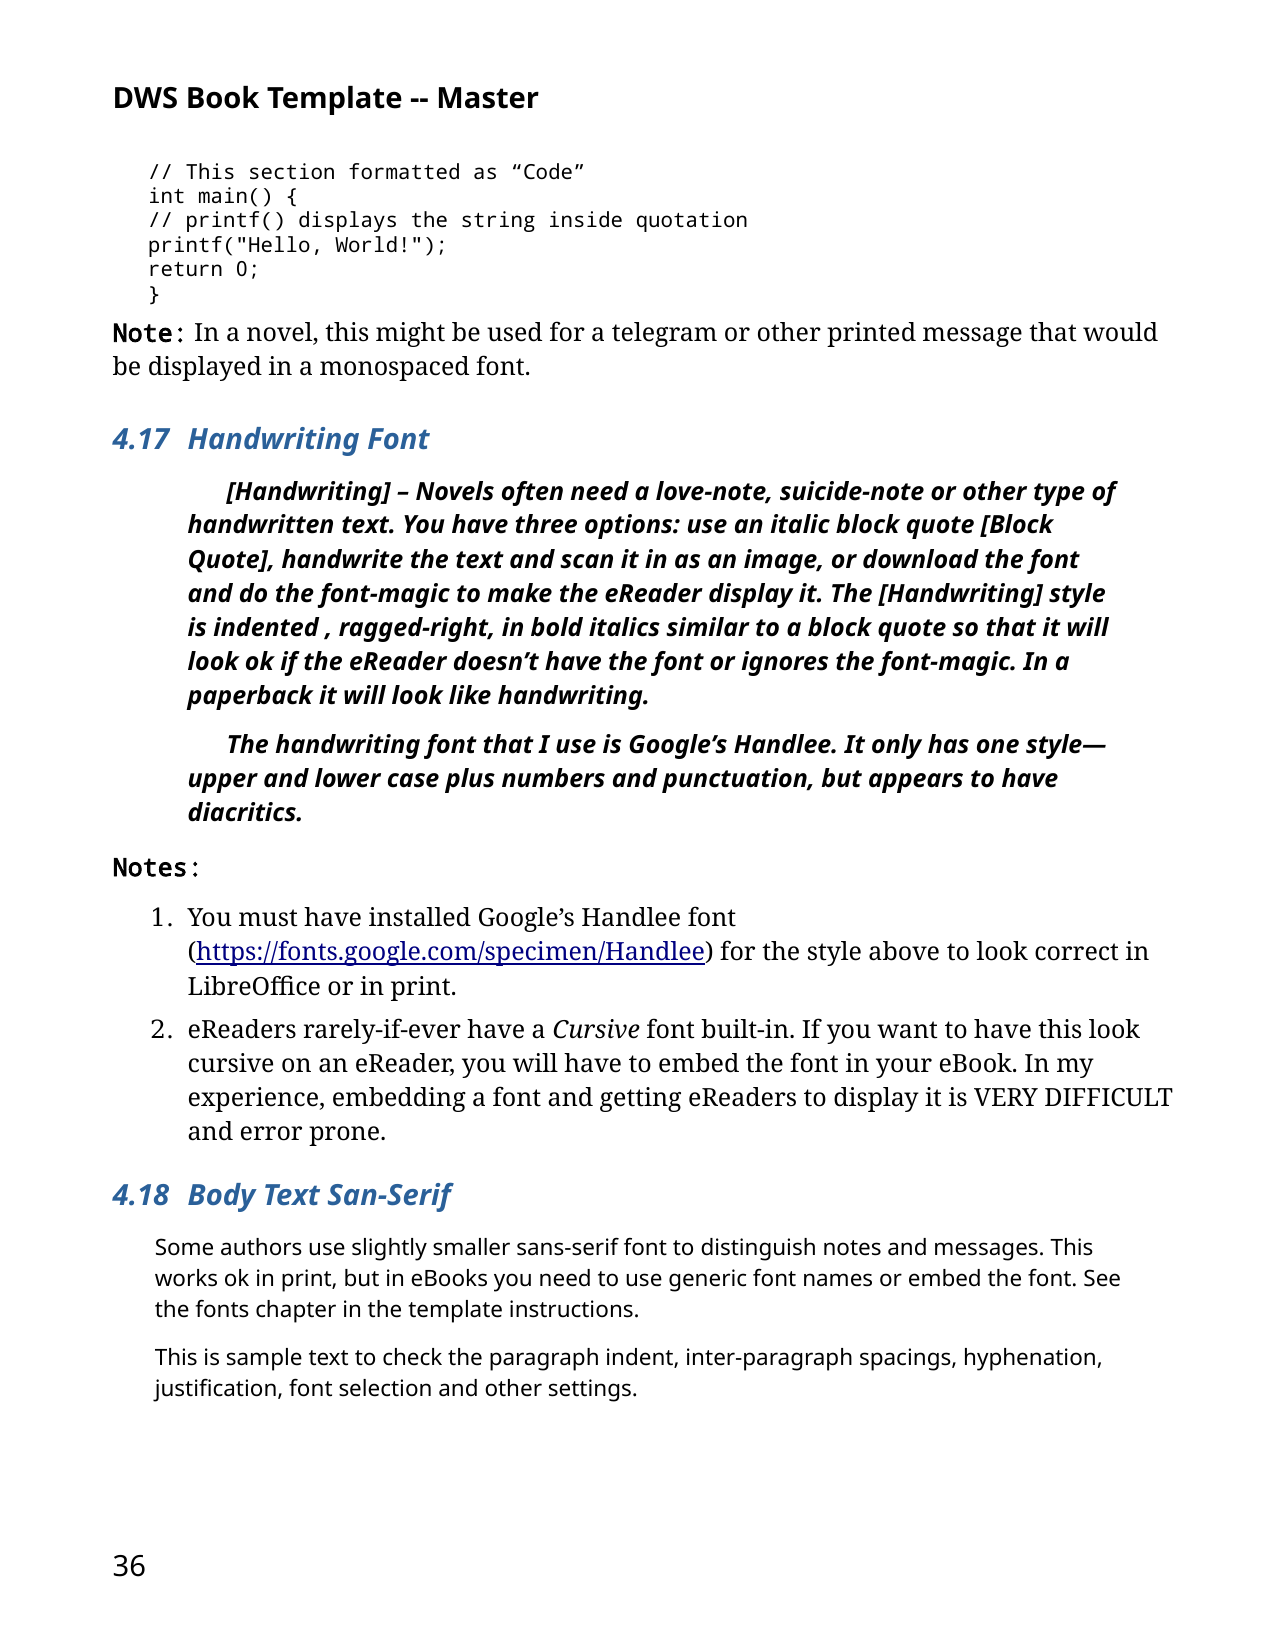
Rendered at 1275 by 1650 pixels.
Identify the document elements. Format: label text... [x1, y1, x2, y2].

text // This section formatted as “Code” [148, 160, 1181, 184]
text int main() { [148, 184, 1181, 208]
text } [148, 282, 1181, 306]
list You must have installed Google’s Handlee font (https://fonts.google.com/specimen/Handlee) for the style above to look correct in LibreOffice or in print. [150, 900, 1181, 1002]
text return 0; [148, 257, 1181, 282]
text Notes: [112, 853, 1181, 882]
text printf("Hello, World!"); [148, 233, 1181, 257]
subtitle Handwriting Font [112, 419, 1181, 458]
text The handwriting font that I use is Google’s Handlee. It only has one style—upper and lower case plus numbers and punctuation, but appears to have diacritics. [187, 727, 1132, 829]
text // printf() displays the string inside quotation [148, 208, 1181, 233]
text Note: In a novel, this might be used for a telegram or other printed message that would be displayed in a monospaced font. [112, 315, 1181, 383]
text This is sample text to check the paragraph indent, inter-paragraph spacings, hyphenation, justification, font selection and other settings. [151, 1338, 1142, 1406]
text [Handwriting] – Novels often need a love-note, suicide-note or other type of handwritten text. You have three options: use an italic block quote [Block Quote], handwrite the text and scan it in as an image, or download the font and do the font-magic to make the eReader display it. The [Handwriting] style is indented , ragged-right, in bold italics similar to a block quote so that it will look ok if the eReader doesn’t have the font or ignores the font-magic. In a paperback it will look like handwriting. [187, 473, 1132, 712]
subtitle Body Text San-Serif [112, 1174, 1181, 1214]
text Some authors use slightly smaller sans-serif font to distinguish notes and messages. This works ok in print, but in eBooks you need to use generic font names or embed the font. See the fonts chapter in the template instructions. [151, 1229, 1142, 1323]
list eReaders rarely-if-ever have a Cursive font built-in. If you want to have this look cursive on an eReader, you will have to embed the font in your eBook. In my experience, embedding a font and getting eReaders to display it is VERY DIFFICULT and error prone. [150, 1011, 1181, 1147]
